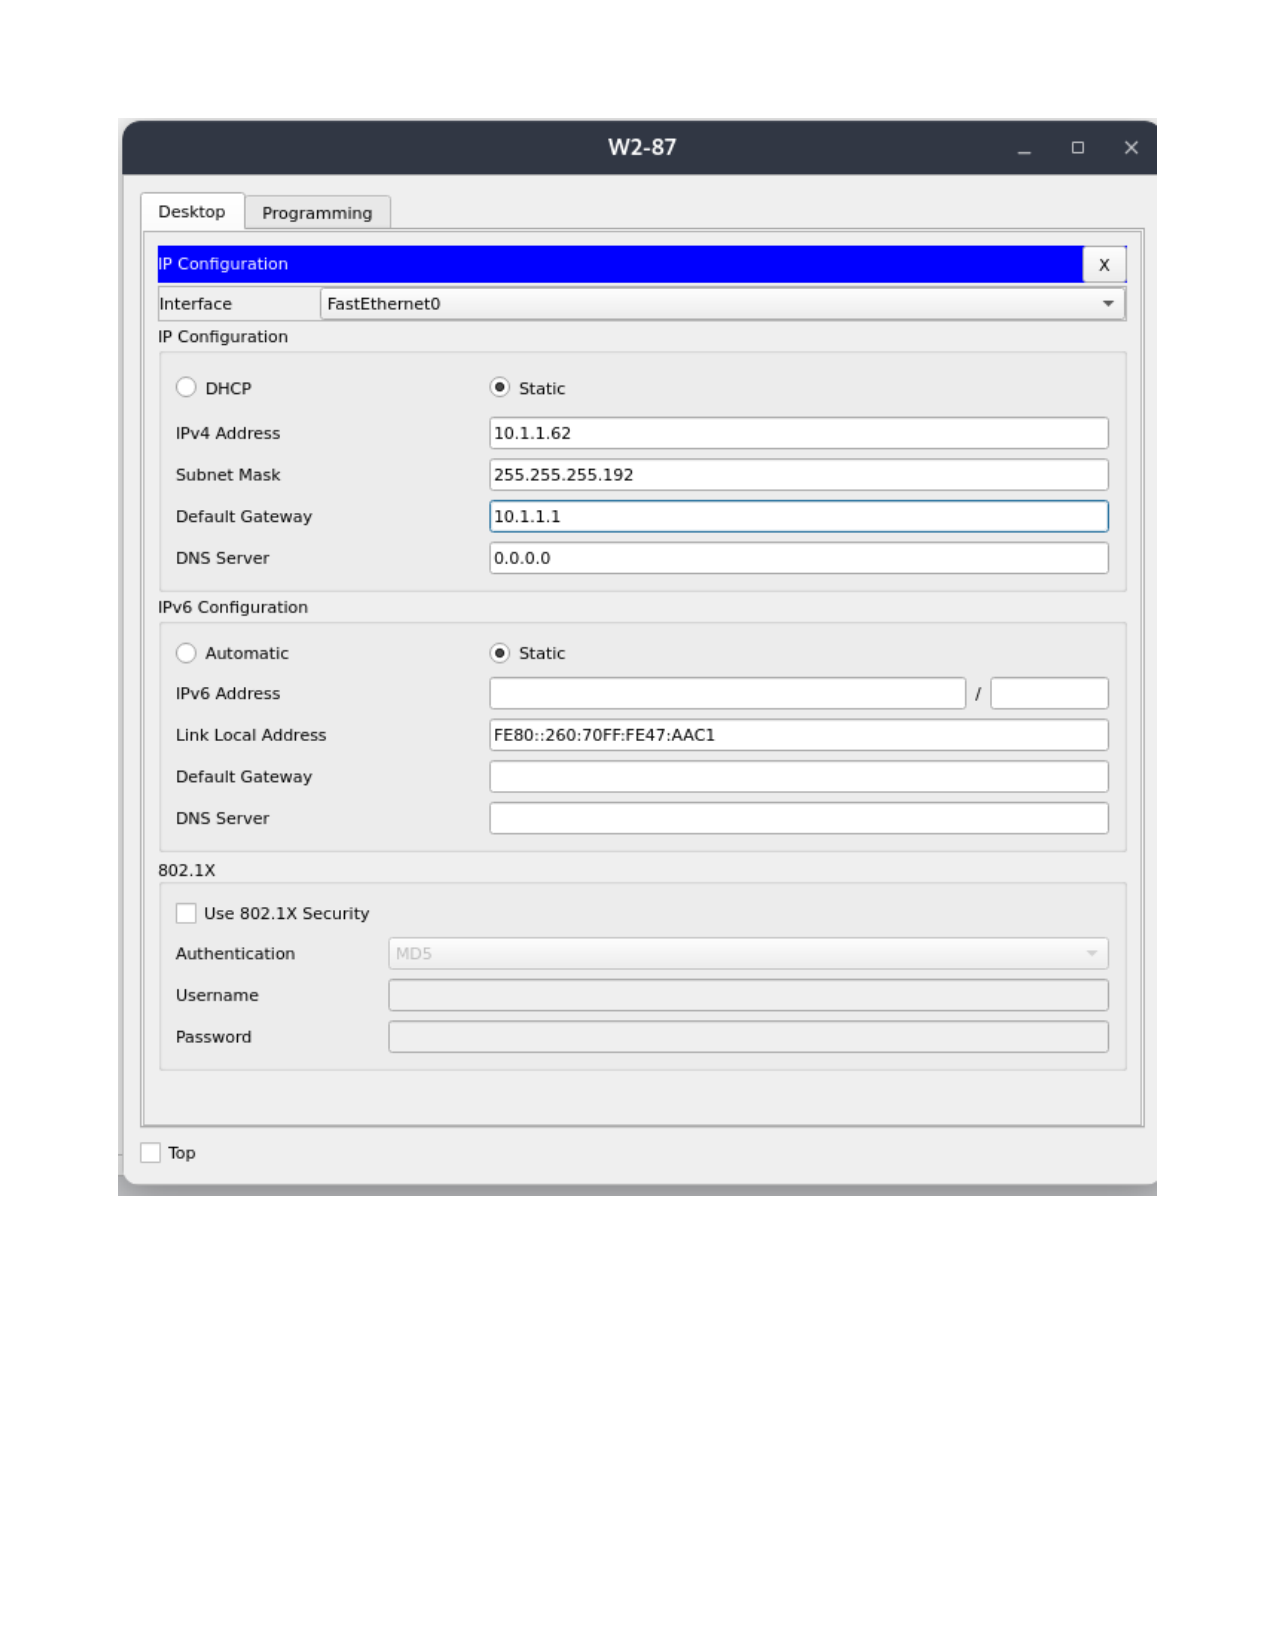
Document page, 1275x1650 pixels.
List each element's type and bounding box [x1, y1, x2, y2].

picture [118, 118, 1157, 1196]
